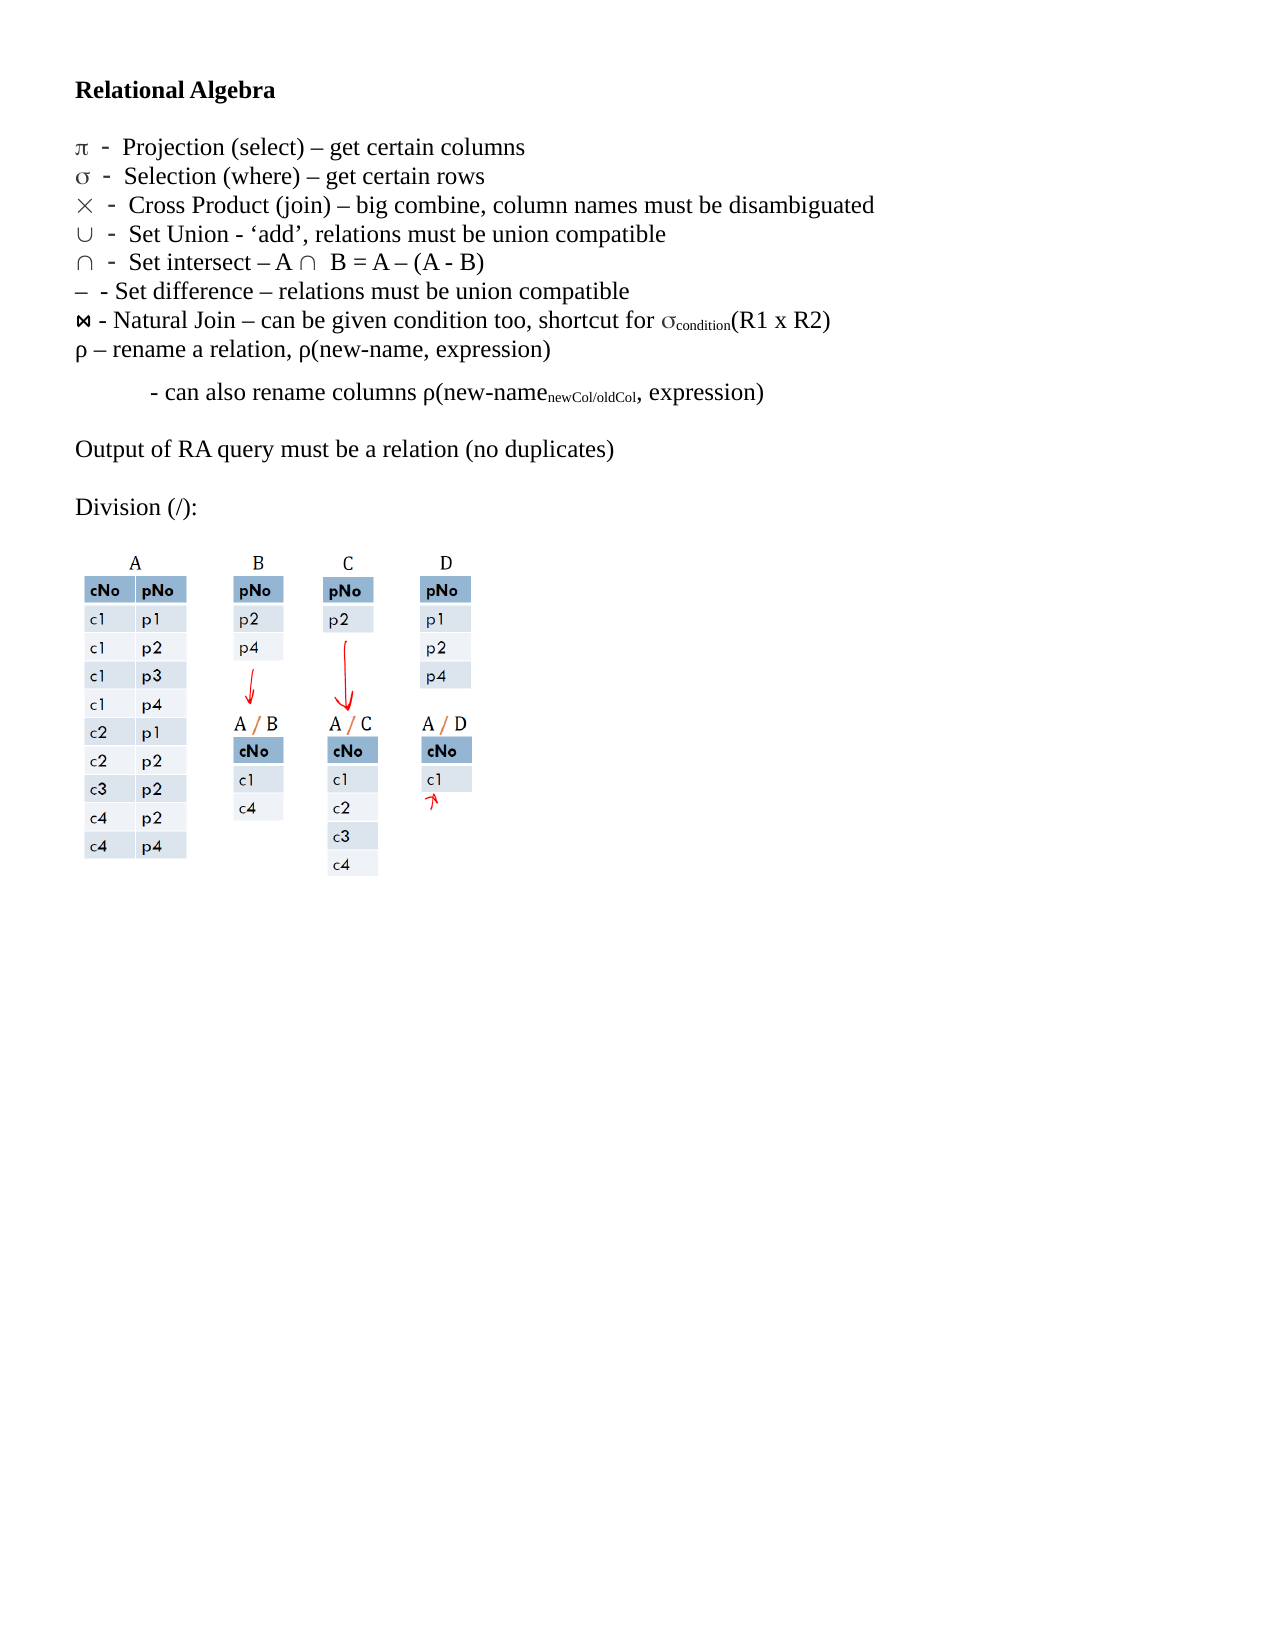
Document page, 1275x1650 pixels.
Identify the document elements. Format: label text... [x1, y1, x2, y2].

text  - Selection (where) – get certain rows [75, 161, 1200, 190]
subtitle ρ – rename a relation, ρ(new-name, expression) [75, 334, 1200, 362]
text Division (/): [75, 492, 1200, 521]
text  - Projection (select) – get certain columns [75, 132, 1200, 161]
text  - Set intersect – A  B = A – (A - B) [75, 247, 1200, 276]
text  - Set Union - ‘add’, relations must be union compatible [75, 219, 1200, 247]
text ⋈ - Natural Join – can be given condition too, shortcut for condition(R1 x R2) [75, 305, 1200, 334]
text  - Cross Product (join) – big combine, column names must be disambiguated [75, 190, 1200, 219]
text – - Set difference – relations must be union compatible [75, 276, 1200, 305]
text Relational Algebra [75, 75, 1200, 104]
picture [77, 545, 487, 876]
text Output of RA query must be a relation (no duplicates) [75, 434, 1200, 463]
text - can also rename columns ρ(new-namenewCol/oldCol, expression) [75, 377, 1200, 406]
